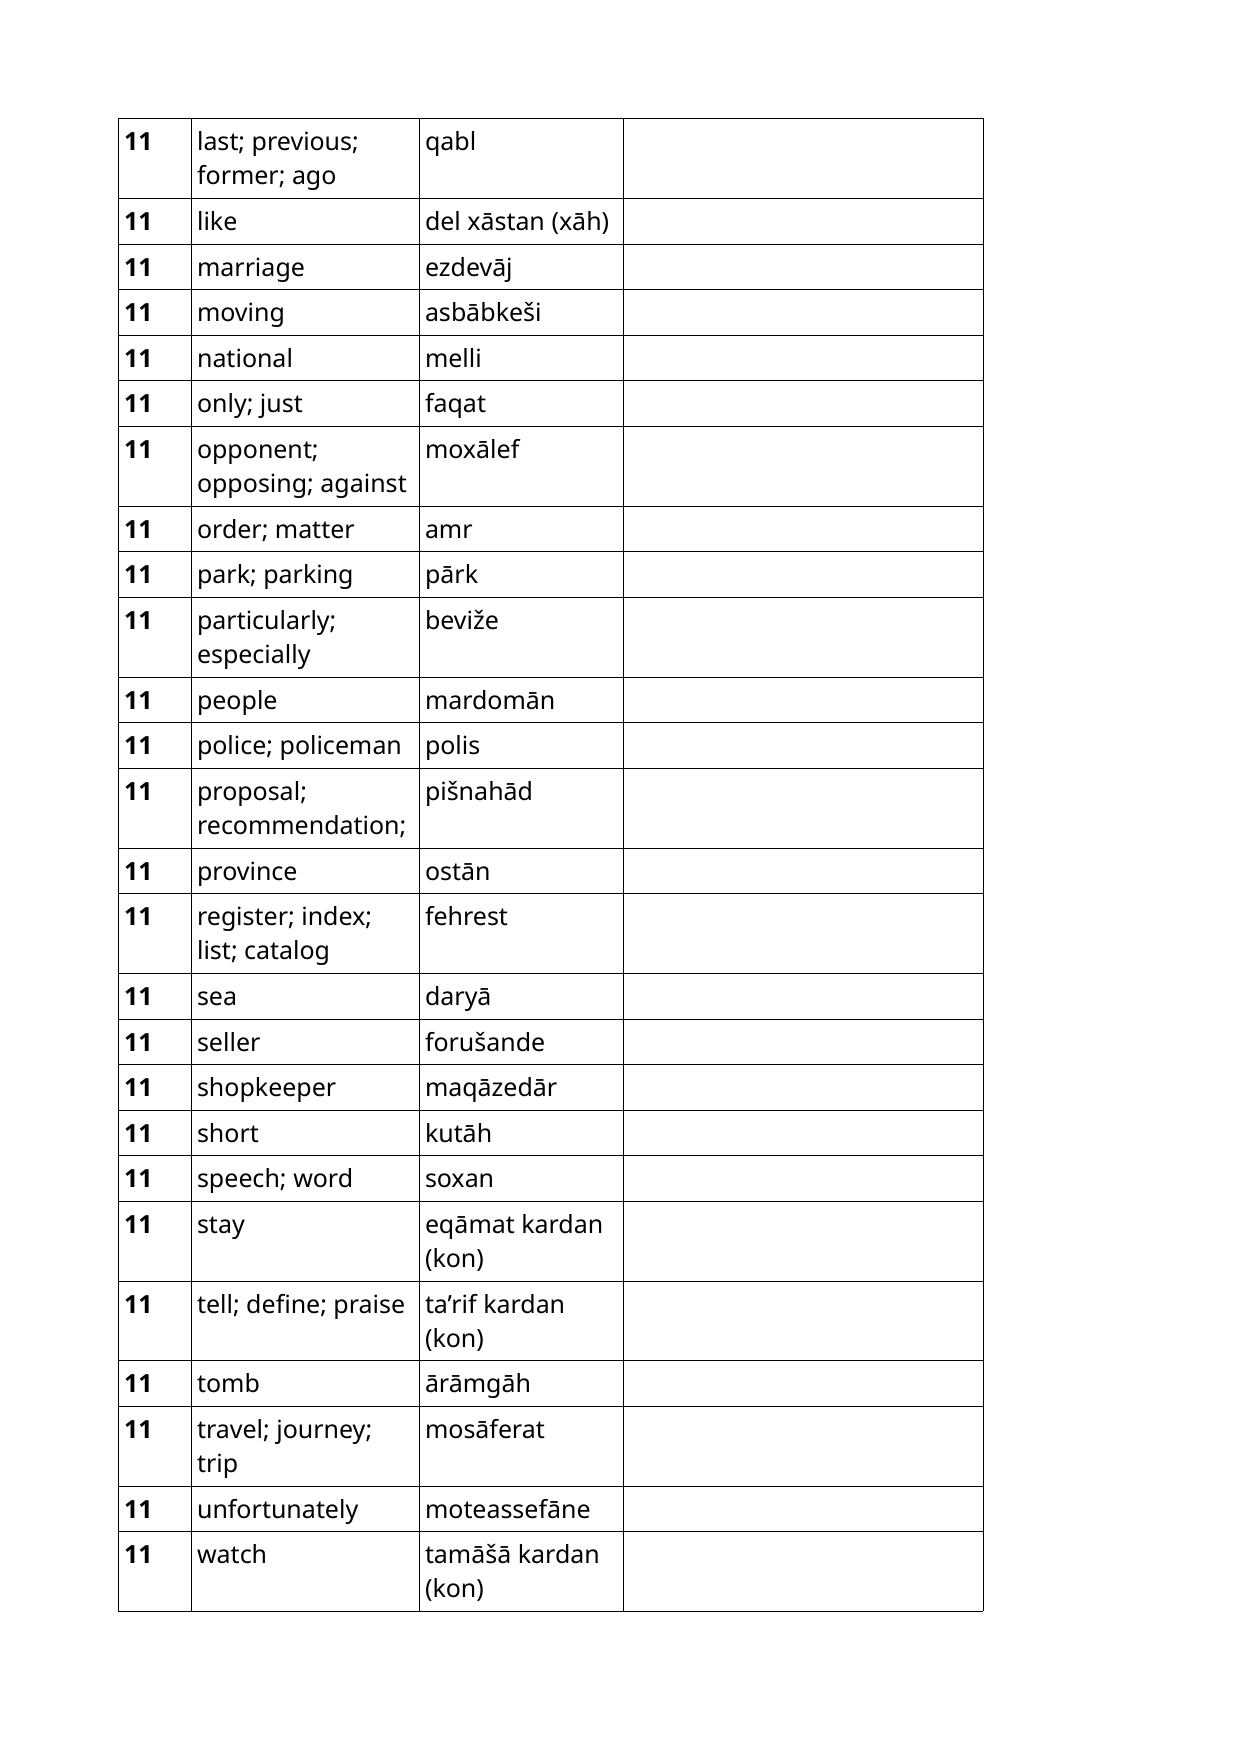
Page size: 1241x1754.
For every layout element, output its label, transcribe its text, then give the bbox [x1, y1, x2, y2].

table_cell [624, 1407, 983, 1486]
table_cell order; matter [192, 507, 419, 551]
table_cell 11 [119, 1111, 191, 1155]
table_cell moxālef [420, 427, 623, 506]
table_cell opponent; opposing; against [192, 427, 419, 506]
table_cell [624, 1065, 983, 1110]
table_cell fehrest [420, 894, 623, 973]
table_cell 11 [119, 1020, 191, 1064]
table_cell [624, 1156, 983, 1201]
table_cell travel; journey; trip [192, 1407, 419, 1486]
table_cell del xāstan (xāh) [420, 199, 623, 243]
table_cell [624, 507, 983, 551]
table_cell qabl [420, 119, 623, 198]
table_cell 11 [119, 427, 191, 506]
table_cell daryā [420, 974, 623, 1018]
table_cell 11 [119, 381, 191, 426]
table_cell soxan [420, 1156, 623, 1201]
table_cell moteassefāne [420, 1487, 623, 1531]
table_cell short [192, 1111, 419, 1155]
table_cell province [192, 849, 419, 893]
table_cell like [192, 199, 419, 243]
table_cell 11 [119, 1282, 191, 1360]
table_cell polis [420, 723, 623, 768]
table_cell ezdevāj [420, 245, 623, 289]
table_cell particularly; especially [192, 598, 419, 677]
table_cell 11 [119, 678, 191, 722]
table_cell [624, 290, 983, 335]
table_cell last; previous; former; ago [192, 119, 419, 198]
table_cell unfortunately [192, 1487, 419, 1531]
table_cell [624, 974, 983, 1018]
table_cell 11 [119, 1487, 191, 1531]
table_cell register; index; list; catalog [192, 894, 419, 973]
table_cell tomb [192, 1361, 419, 1406]
table_cell [624, 598, 983, 677]
table_cell [624, 723, 983, 768]
table_cell [624, 245, 983, 289]
table_cell mardomān [420, 678, 623, 722]
table_cell forušande [420, 1020, 623, 1064]
table_cell police; policeman [192, 723, 419, 768]
table_cell marriage [192, 245, 419, 289]
table_cell 11 [119, 769, 191, 847]
table_cell [624, 1361, 983, 1406]
table_cell 11 [119, 849, 191, 893]
table_cell 11 [119, 507, 191, 551]
table_cell amr [420, 507, 623, 551]
table_cell 11 [119, 290, 191, 335]
table_cell tamāšā kardan (kon) [420, 1532, 623, 1611]
table_cell 11 [119, 245, 191, 289]
table_cell [624, 894, 983, 973]
table_cell ostān [420, 849, 623, 893]
table_cell people [192, 678, 419, 722]
table_cell [624, 1487, 983, 1531]
table_cell asbābkeši [420, 290, 623, 335]
table_cell proposal; recommendation; [192, 769, 419, 847]
table_cell ta’rif kardan (kon) [420, 1282, 623, 1360]
table_cell stay [192, 1202, 419, 1281]
table_cell [624, 381, 983, 426]
table_cell [624, 1020, 983, 1064]
table_cell 11 [119, 552, 191, 597]
table_cell [624, 769, 983, 847]
table_cell ārāmgāh [420, 1361, 623, 1406]
table_cell mosāferat [420, 1407, 623, 1486]
table_cell 11 [119, 1532, 191, 1611]
table_cell only; just [192, 381, 419, 426]
table_cell melli [420, 336, 623, 380]
table_cell [624, 199, 983, 243]
table_cell [624, 678, 983, 722]
table_cell moving [192, 290, 419, 335]
table_cell watch [192, 1532, 419, 1611]
table_cell maqāzedār [420, 1065, 623, 1110]
table_cell seller [192, 1020, 419, 1064]
table_cell [624, 427, 983, 506]
table_cell 11 [119, 1407, 191, 1486]
table_cell park; parking [192, 552, 419, 597]
table_cell kutāh [420, 1111, 623, 1155]
table_cell national [192, 336, 419, 380]
table_cell 11 [119, 336, 191, 380]
table_cell [624, 849, 983, 893]
table_cell beviže [420, 598, 623, 677]
table_cell 11 [119, 199, 191, 243]
table_cell 11 [119, 894, 191, 973]
table_cell [624, 1111, 983, 1155]
table_cell faqat [420, 381, 623, 426]
table_cell 11 [119, 598, 191, 677]
table_cell [624, 336, 983, 380]
table_cell [624, 1282, 983, 1360]
table_cell [624, 552, 983, 597]
table_cell 11 [119, 723, 191, 768]
table_cell pišnahād [420, 769, 623, 847]
table_cell 11 [119, 1361, 191, 1406]
table_cell sea [192, 974, 419, 1018]
table_cell speech; word [192, 1156, 419, 1201]
table_cell [624, 1202, 983, 1281]
table_cell [624, 119, 983, 198]
table_cell tell; define; praise [192, 1282, 419, 1360]
table_cell shopkeeper [192, 1065, 419, 1110]
table_cell 11 [119, 1202, 191, 1281]
table_cell pārk [420, 552, 623, 597]
table_cell 11 [119, 1156, 191, 1201]
table_cell eqāmat kardan (kon) [420, 1202, 623, 1281]
table_cell [624, 1532, 983, 1611]
table_cell 11 [119, 974, 191, 1018]
table_cell 11 [119, 1065, 191, 1110]
table_cell 11 [119, 119, 191, 198]
